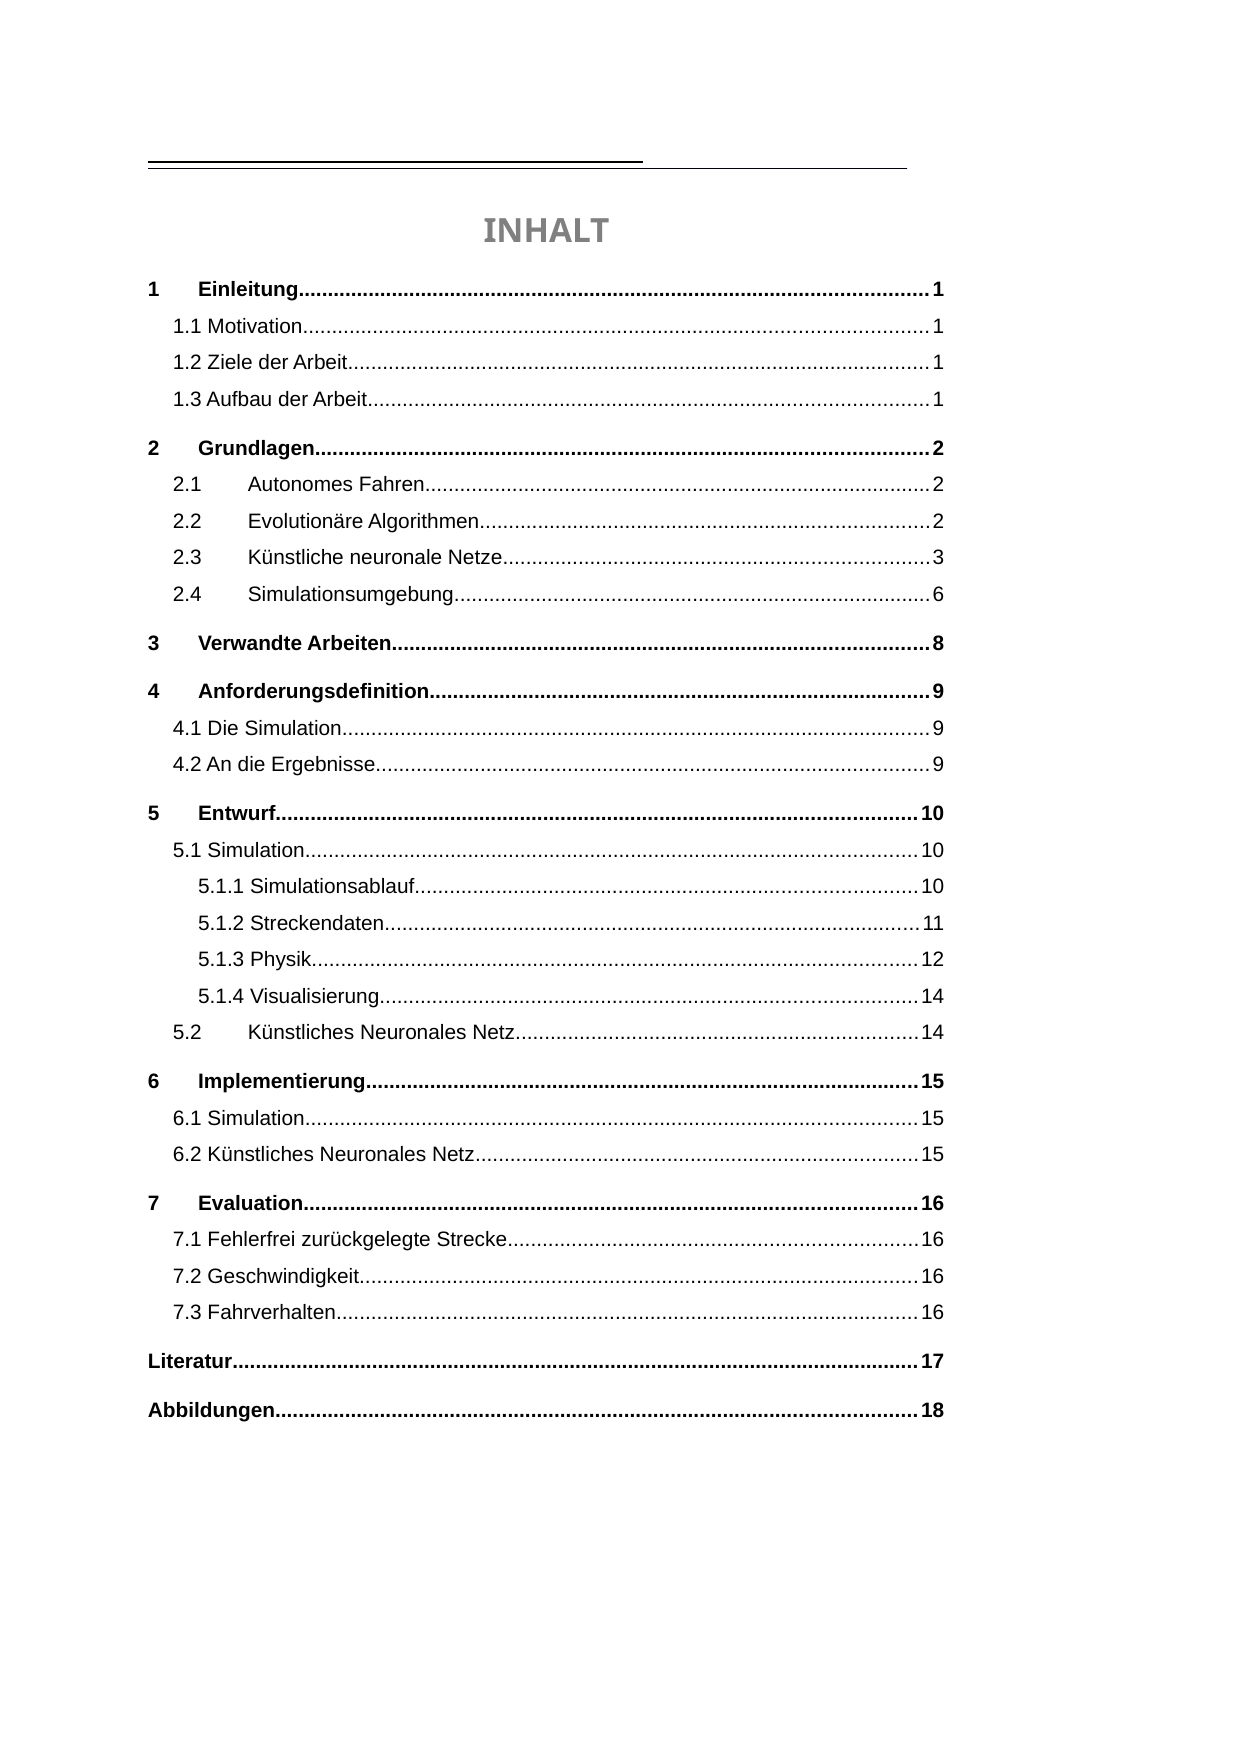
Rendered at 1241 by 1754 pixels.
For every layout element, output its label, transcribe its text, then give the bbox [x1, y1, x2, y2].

text 5.1 Simulation 10 [173, 838, 945, 862]
text 2.4 Simulationsumgebung 6 [173, 581, 945, 605]
text 1.1 Motivation 1 [173, 314, 945, 338]
text 5.1.4 Visualisierung 14 [198, 983, 945, 1007]
text 6.2 Künstliches Neuronales Netz 15 [173, 1142, 945, 1166]
text 5.1.1 Simulationsablauf 10 [198, 874, 945, 898]
text 4 Anforderungsdefinition 9 [148, 679, 945, 703]
text 1.2 Ziele der Arbeit 1 [173, 350, 945, 374]
text 6.1 Simulation 15 [173, 1105, 945, 1129]
text 2.2 Evolutionäre Algorithmen 2 [173, 508, 945, 532]
text 7.2 Geschwindigkeit 16 [173, 1264, 945, 1288]
text 2 Grundlagen 2 [148, 436, 945, 459]
text 7.3 Fahrverhalten 16 [173, 1300, 945, 1324]
text 2.1 Autonomes Fahren 2 [173, 472, 945, 496]
text Abbildungen 18 [148, 1398, 945, 1422]
text 1 Einleitung 1 [148, 277, 945, 301]
text 1.3 Aufbau der Arbeit 1 [173, 387, 945, 411]
text 7.1 Fehlerfrei zurückgelegte Strecke 16 [173, 1227, 945, 1251]
text 3 Verwandte Arbeiten 8 [148, 630, 945, 654]
text Inhalt [148, 207, 945, 252]
text Literatur 17 [148, 1349, 945, 1373]
text 5.2 Künstliches Neuronales Netz 14 [173, 1020, 945, 1044]
text 4.2 An die Ergebnisse 9 [173, 752, 945, 776]
text 6 Implementierung 15 [148, 1069, 945, 1093]
text 5.1.2 Streckendaten 11 [198, 911, 945, 934]
text 5.1.3 Physik 12 [198, 947, 945, 971]
text 2.3 Künstliche neuronale Netze 3 [173, 545, 945, 569]
text 7 Evaluation 16 [148, 1191, 945, 1215]
text 4.1 Die Simulation 9 [173, 716, 945, 740]
text 5 Entwurf 10 [148, 801, 945, 825]
